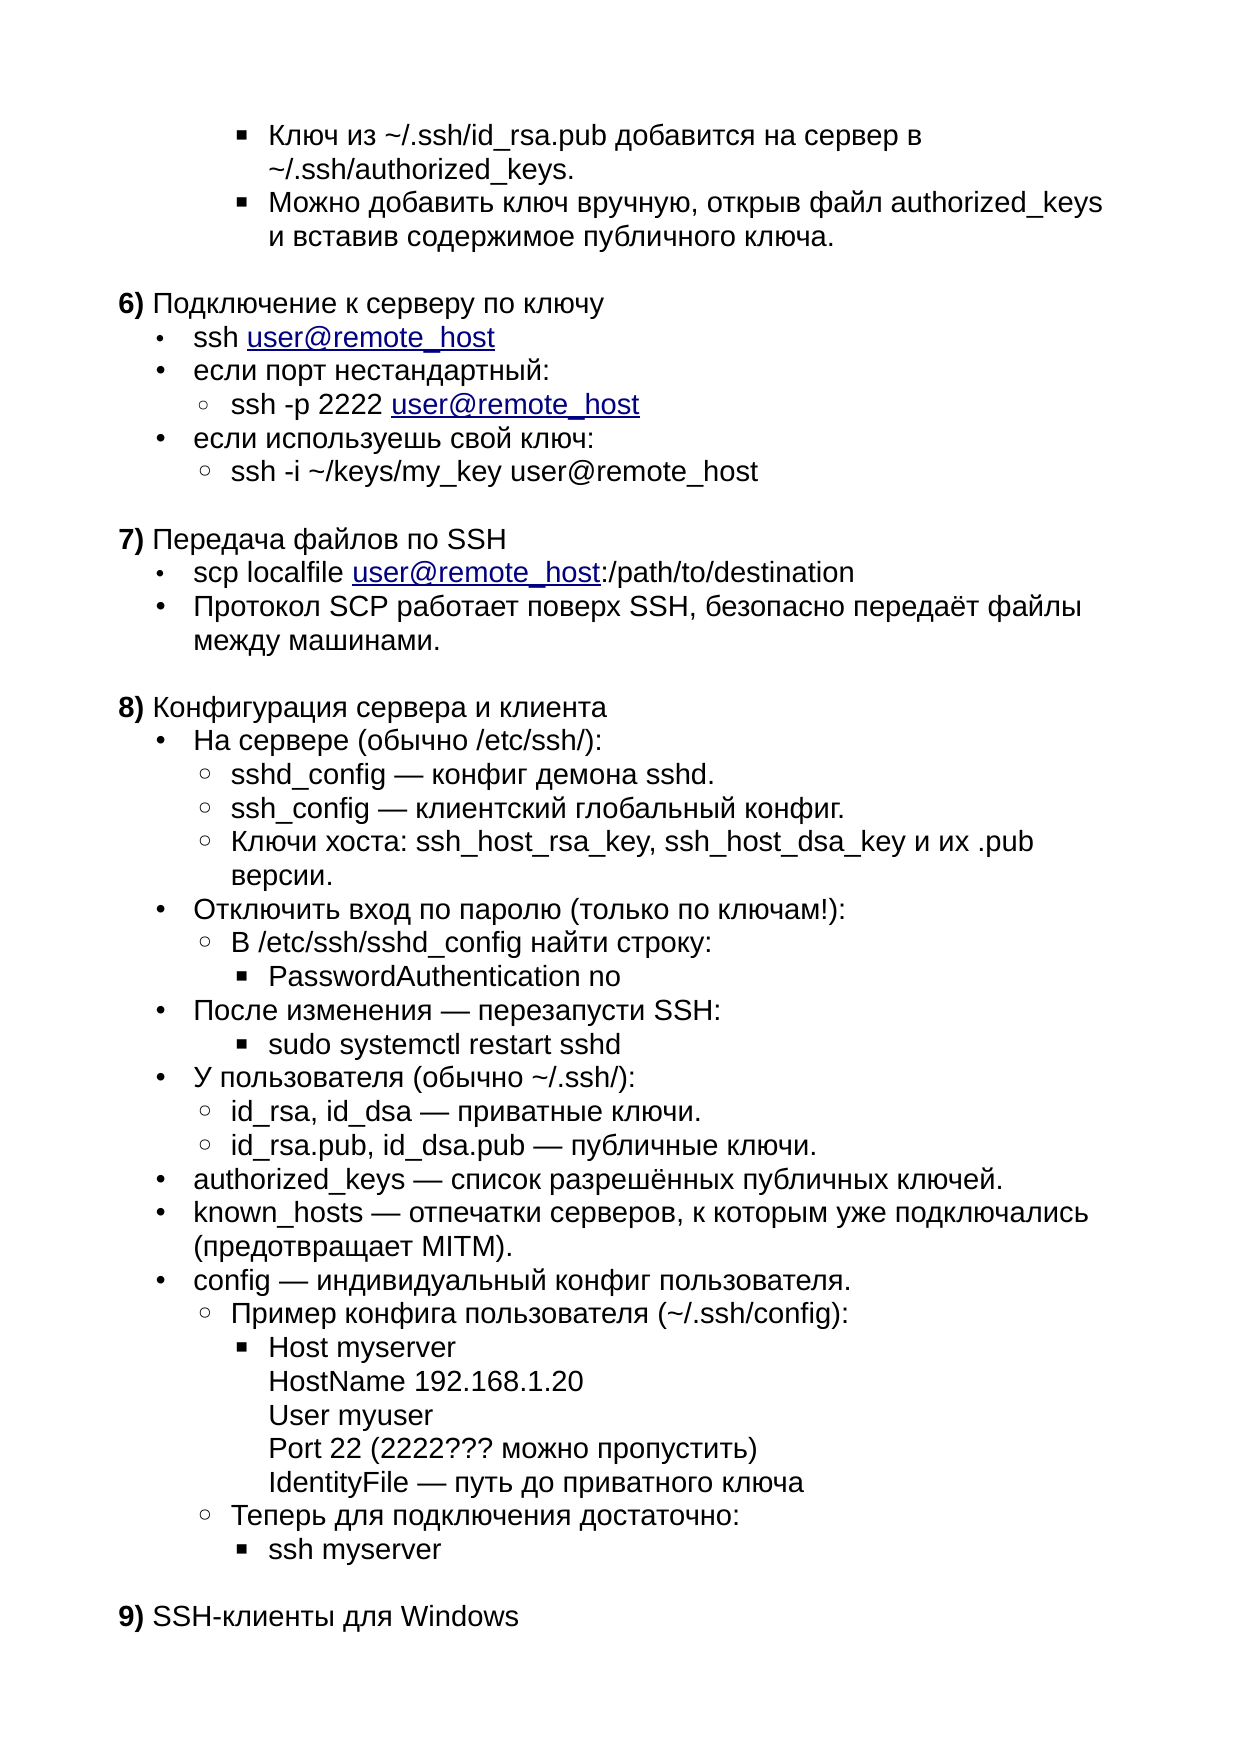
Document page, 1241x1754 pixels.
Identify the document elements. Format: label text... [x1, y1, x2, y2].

list Ключ из ~/.ssh/id_rsa.pub добавится на сервер в ~/.ssh/authorized_keys. [231, 118, 1122, 185]
list PasswordAuthentication no [231, 959, 1122, 993]
list Теперь для подключения достаточно: [193, 1498, 1122, 1532]
text 7) Передача файлов по SSH [118, 522, 1122, 555]
list ssh -i ~/keys/my_key user@remote_host [193, 454, 1122, 488]
list После изменения — перезапусти SSH: [156, 993, 1122, 1027]
list ssh_config — клиентский глобальный конфиг. [193, 791, 1122, 824]
list sshd_config — конфиг демона sshd. [193, 757, 1122, 791]
list ssh user@remote_host [156, 320, 1122, 353]
list HostName 192.168.1.20 [231, 1364, 1122, 1397]
list Host myserver [231, 1330, 1122, 1364]
text 6) Подключение к серверу по ключу [118, 286, 1122, 320]
list Можно добавить ключ вручную, открыв файл authorized_keys и вставив содержимое публичного ключа. [231, 185, 1122, 253]
list если порт нестандартный: [156, 353, 1122, 387]
list sudo systemctl restart sshd [231, 1027, 1122, 1060]
list User myuser [231, 1397, 1122, 1431]
list config — индивидуальный конфиг пользователя. [156, 1263, 1122, 1296]
list scp localfile user@remote_host:/path/to/destination [156, 555, 1122, 589]
list ssh -p 2222 user@remote_host [193, 387, 1122, 421]
list В /etc/ssh/sshd_config найти строку: [193, 925, 1122, 959]
list На сервере (обычно /etc/ssh/): [156, 723, 1122, 757]
text 9) SSH-клиенты для Windows [118, 1599, 1122, 1633]
list Протокол SCP работает поверх SSH, безопасно передаёт файлы между машинами. [156, 589, 1122, 656]
list У пользователя (обычно ~/.ssh/): [156, 1060, 1122, 1094]
list id_rsa.pub, id_dsa.pub — публичные ключи. [193, 1128, 1122, 1162]
list ssh myserver [231, 1532, 1122, 1566]
list Ключи хоста: ssh_host_rsa_key, ssh_host_dsa_key и их .pub версии. [193, 824, 1122, 892]
list IdentityFile — путь до приватного ключа [231, 1464, 1122, 1498]
list authorized_keys — список разрешённых публичных ключей. [156, 1162, 1122, 1195]
list Port 22 (2222??? можно пропустить) [231, 1431, 1122, 1464]
list Пример конфига пользователя (~/.ssh/config): [193, 1296, 1122, 1330]
list если используешь свой ключ: [156, 421, 1122, 454]
text 8) Конфигурация сервера и клиента [118, 689, 1122, 723]
list id_rsa, id_dsa — приватные ключи. [193, 1094, 1122, 1128]
list known_hosts — отпечатки серверов, к которым уже подключались (предотвращает MITM). [156, 1195, 1122, 1263]
list Отключить вход по паролю (только по ключам!): [156, 892, 1122, 925]
